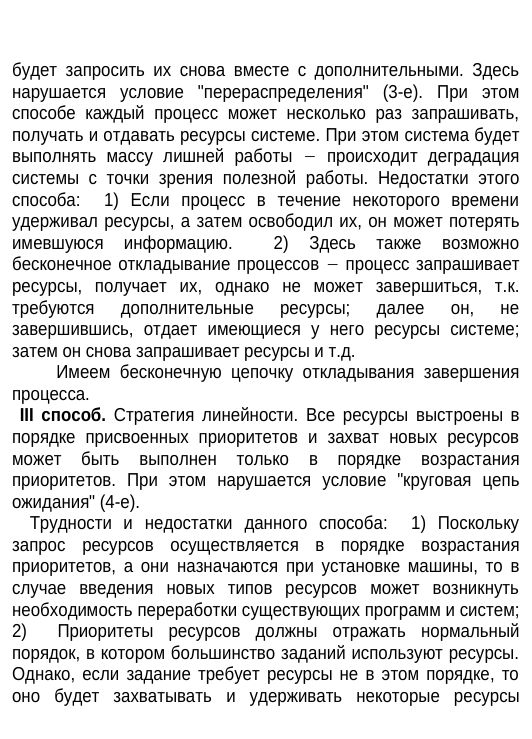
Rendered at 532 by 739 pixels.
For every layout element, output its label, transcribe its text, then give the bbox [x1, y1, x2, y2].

text будет запросить их снова вместе с дополнительными. Здесь нарушается условие "перераспределения" (3-е). При этом способе каждый процесс может несколько раз запрашивать, получать и отдавать ресурсы системе. При этом система будет выполнять массу лишней работы  происходит деградация системы с точки зрения полезной работы. Недостатки этого способа: 1) Если процесс в течение некоторого времени удерживал ресурсы, а затем освободил их, он может потерять имевшуюся информацию. 2) Здесь также возможно бесконечное откладывание процессов  процесс запрашивает ресурсы, получает их, однако не может завершиться, т.к. требуются дополнительные ресурсы; далее он, не завершившись, отдает имеющиеся у него ресурсы системе; затем он снова запрашивает ресурсы и т.д. [12, 59, 520, 361]
text III способ. Стратегия линейности. Все ресурсы выстроены в порядке присвоенных приоритетов и захват новых ресурсов может быть выполнен только в порядке возрастания приоритетов. При этом нарушается условие "круговая цепь ожидания" (4-е). [12, 404, 520, 512]
text Трудности и недостатки данного способа: 1) Поскольку запрос ресурсов осуществляется в порядке возрастания приоритетов, а они назначаются при установке машины, то в случае введения новых типов ресурсов может возникнуть необходимость переработки существующих программ и систем; 2) Приоритеты ресурсов должны отражать нормальный порядок, в котором большинство заданий используют ресурсы. Однако, если задание требует ресурсы не в этом порядке, то оно будет захватывать и удерживать некоторые ресурсы [12, 512, 520, 706]
text Имеем бесконечную цепочку откладывания завершения процесса. [12, 361, 520, 404]
